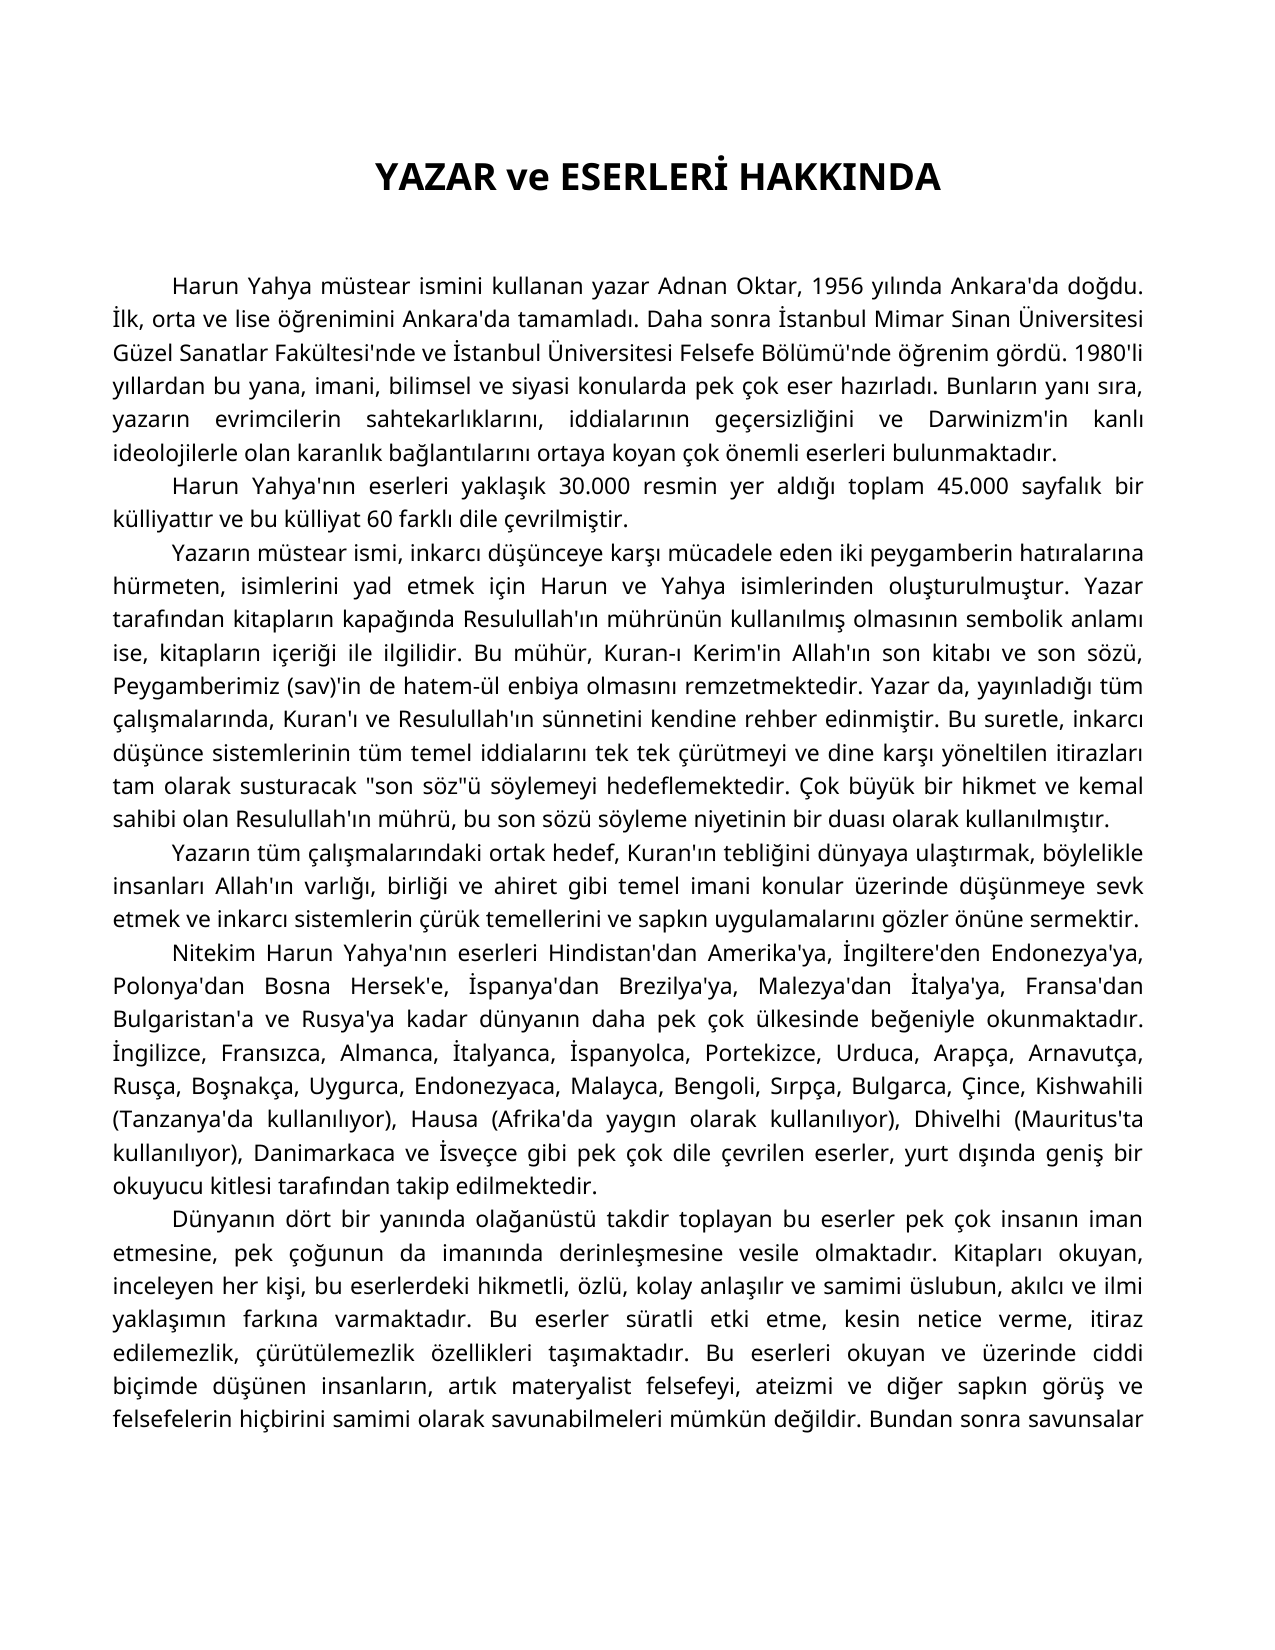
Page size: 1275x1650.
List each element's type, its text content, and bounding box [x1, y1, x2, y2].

text YAZAR ve ESERLERİ HAKKINDA [112, 150, 1145, 201]
text Harun Yahya'nın eserleri yaklaşık 30.000 resmin yer aldığı toplam 45.000 sayfalık bir külliyattır ve bu külliyat 60 farklı dile çevrilmiştir. [112, 468, 1145, 534]
text Nitekim Harun Yahya'nın eserleri Hindistan'dan Amerika'ya, İngiltere'den Endonezya'ya, Polonya'dan Bosna Hersek'e, İspanya'dan Brezilya'ya, Malezya'dan İtalya'ya, Fransa'dan Bulgaristan'a ve Rusya'ya kadar dünyanın daha pek çok ülkesinde beğeniyle okunmaktadır. İngilizce, Fransızca, Almanca, İtalyanca, İspanyolca, Portekizce, Urduca, Arapça, Arnavutça, Rusça, Boşnakça, Uygurca, Endonezyaca, Malayca, Bengoli, Sırpça, Bulgarca, Çince, Kishwahili (Tanzanya'da kullanılıyor), Hausa (Afrika'da yaygın olarak kullanılıyor), Dhivelhi (Mauritus'ta kullanılıyor), Danimarkaca ve İsveçce gibi pek çok dile çevrilen eserler, yurt dışında geniş bir okuyucu kitlesi tarafından takip edilmektedir. [112, 934, 1145, 1201]
text Harun Yahya müstear ismini kullanan yazar Adnan Oktar, 1956 yılında Ankara'da doğdu. İlk, orta ve lise öğrenimini Ankara'da tamamladı. Daha sonra İstanbul Mimar Sinan Üniversitesi Güzel Sanatlar Fakültesi'nde ve İstanbul Üniversitesi Felsefe Bölümü'nde öğrenim gördü. 1980'li yıllardan bu yana, imani, bilimsel ve siyasi konularda pek çok eser hazırladı. Bunların yanı sıra, yazarın evrimcilerin sahtekarlıklarını, iddialarının geçersizliğini ve Darwinizm'in kanlı ideolojilerle olan karanlık bağlantılarını ortaya koyan çok önemli eserleri bulunmaktadır. [112, 268, 1145, 468]
text Yazarın tüm çalışmalarındaki ortak hedef, Kuran'ın tebliğini dünyaya ulaştırmak, böylelikle insanları Allah'ın varlığı, birliği ve ahiret gibi temel imani konular üzerinde düşünmeye sevk etmek ve inkarcı sistemlerin çürük temellerini ve sapkın uygulamalarını gözler önüne sermektir. [112, 834, 1145, 934]
text Dünyanın dört bir yanında olağanüstü takdir toplayan bu eserler pek çok insanın iman etmesine, pek çoğunun da imanında derinleşmesine vesile olmaktadır. Kitapları okuyan, inceleyen her kişi, bu eserlerdeki hikmetli, özlü, kolay anlaşılır ve samimi üslubun, akılcı ve ilmi yaklaşımın farkına varmaktadır. Bu eserler süratli etki etme, kesin netice verme, itiraz edilemezlik, çürütülemezlik özellikleri taşımaktadır. Bu eserleri okuyan ve üzerinde ciddi biçimde düşünen insanların, artık materyalist felsefeyi, ateizmi ve diğer sapkın görüş ve felsefelerin hiçbirini samimi olarak savunabilmeleri mümkün değildir. Bundan sonra savunsalar [112, 1201, 1145, 1434]
text Yazarın müstear ismi, inkarcı düşünceye karşı mücadele eden iki peygamberin hatıralarına hürmeten, isimlerini yad etmek için Harun ve Yahya isimlerinden oluşturulmuştur. Yazar tarafından kitapların kapağında Resulullah'ın mührünün kullanılmış olmasının sembolik anlamı ise, kitapların içeriği ile ilgilidir. Bu mühür, Kuran-ı Kerim'in Allah'ın son kitabı ve son sözü, Peygamberimiz (sav)'in de hatem-ül enbiya olmasını remzetmektedir. Yazar da, yayınladığı tüm çalışmalarında, Kuran'ı ve Resulullah'ın sünnetini kendine rehber edinmiştir. Bu suretle, inkarcı düşünce sistemlerinin tüm temel iddialarını tek tek çürütmeyi ve dine karşı yöneltilen itirazları tam olarak susturacak "son söz"ü söylemeyi hedeflemektedir. Çok büyük bir hikmet ve kemal sahibi olan Resulullah'ın mührü, bu son sözü söyleme niyetinin bir duası olarak kullanılmıştır. [112, 534, 1145, 834]
